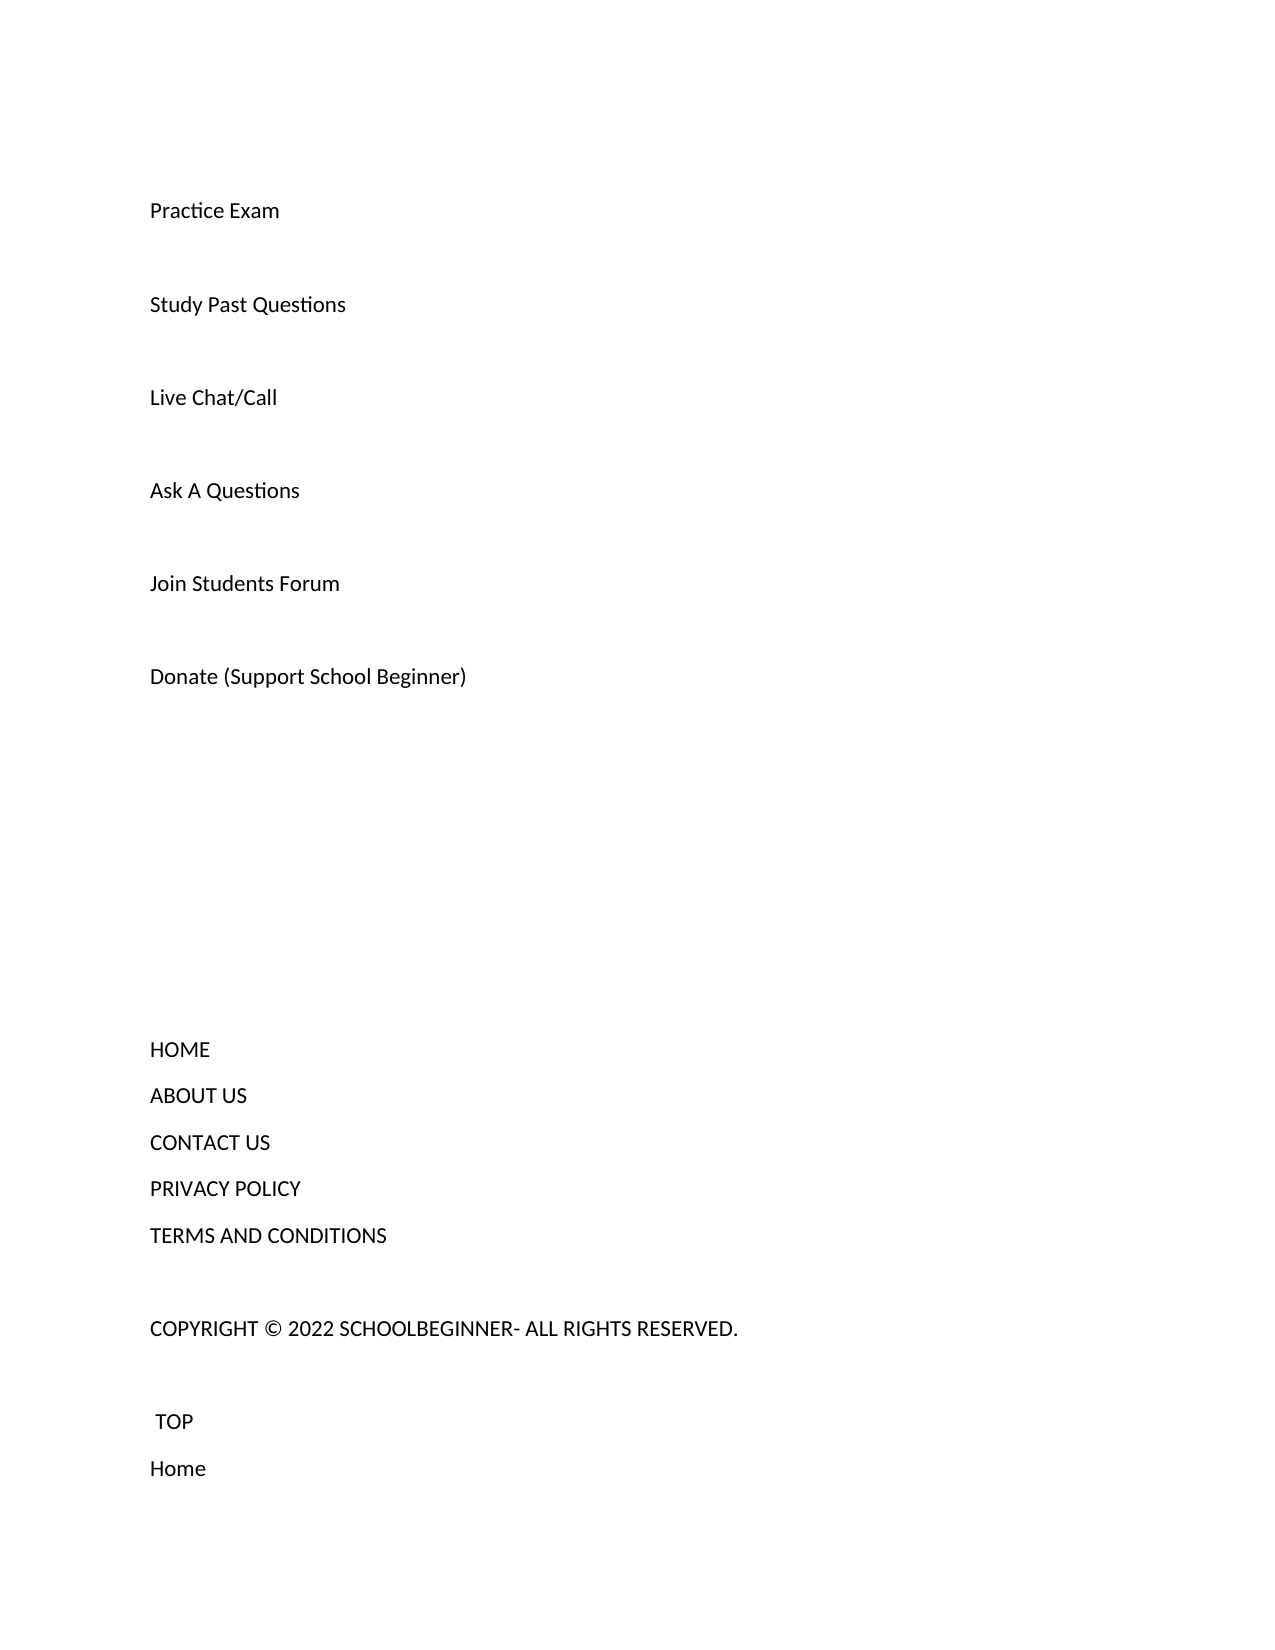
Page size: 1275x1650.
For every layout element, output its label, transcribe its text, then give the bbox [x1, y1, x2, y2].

text Home [150, 1454, 1125, 1482]
text Join Students Forum [150, 569, 1125, 597]
text Ask A Questions [150, 476, 1125, 504]
text Donate (Support School Beginner) [150, 662, 1125, 690]
text PRIVACY POLICY [150, 1174, 1125, 1202]
text TOP [150, 1407, 1125, 1435]
text Live Chat/Call [150, 383, 1125, 411]
text Practice Exam [150, 197, 1125, 224]
text ABOUT US [150, 1081, 1125, 1109]
text TERMS AND CONDITIONS [150, 1221, 1125, 1249]
text HOME [150, 1035, 1125, 1063]
text COPYRIGHT © 2022 SCHOOLBEGINNER- ALL RIGHTS RESERVED. [150, 1314, 1125, 1342]
text CONTACT US [150, 1128, 1125, 1156]
text Study Past Questions [150, 290, 1125, 318]
